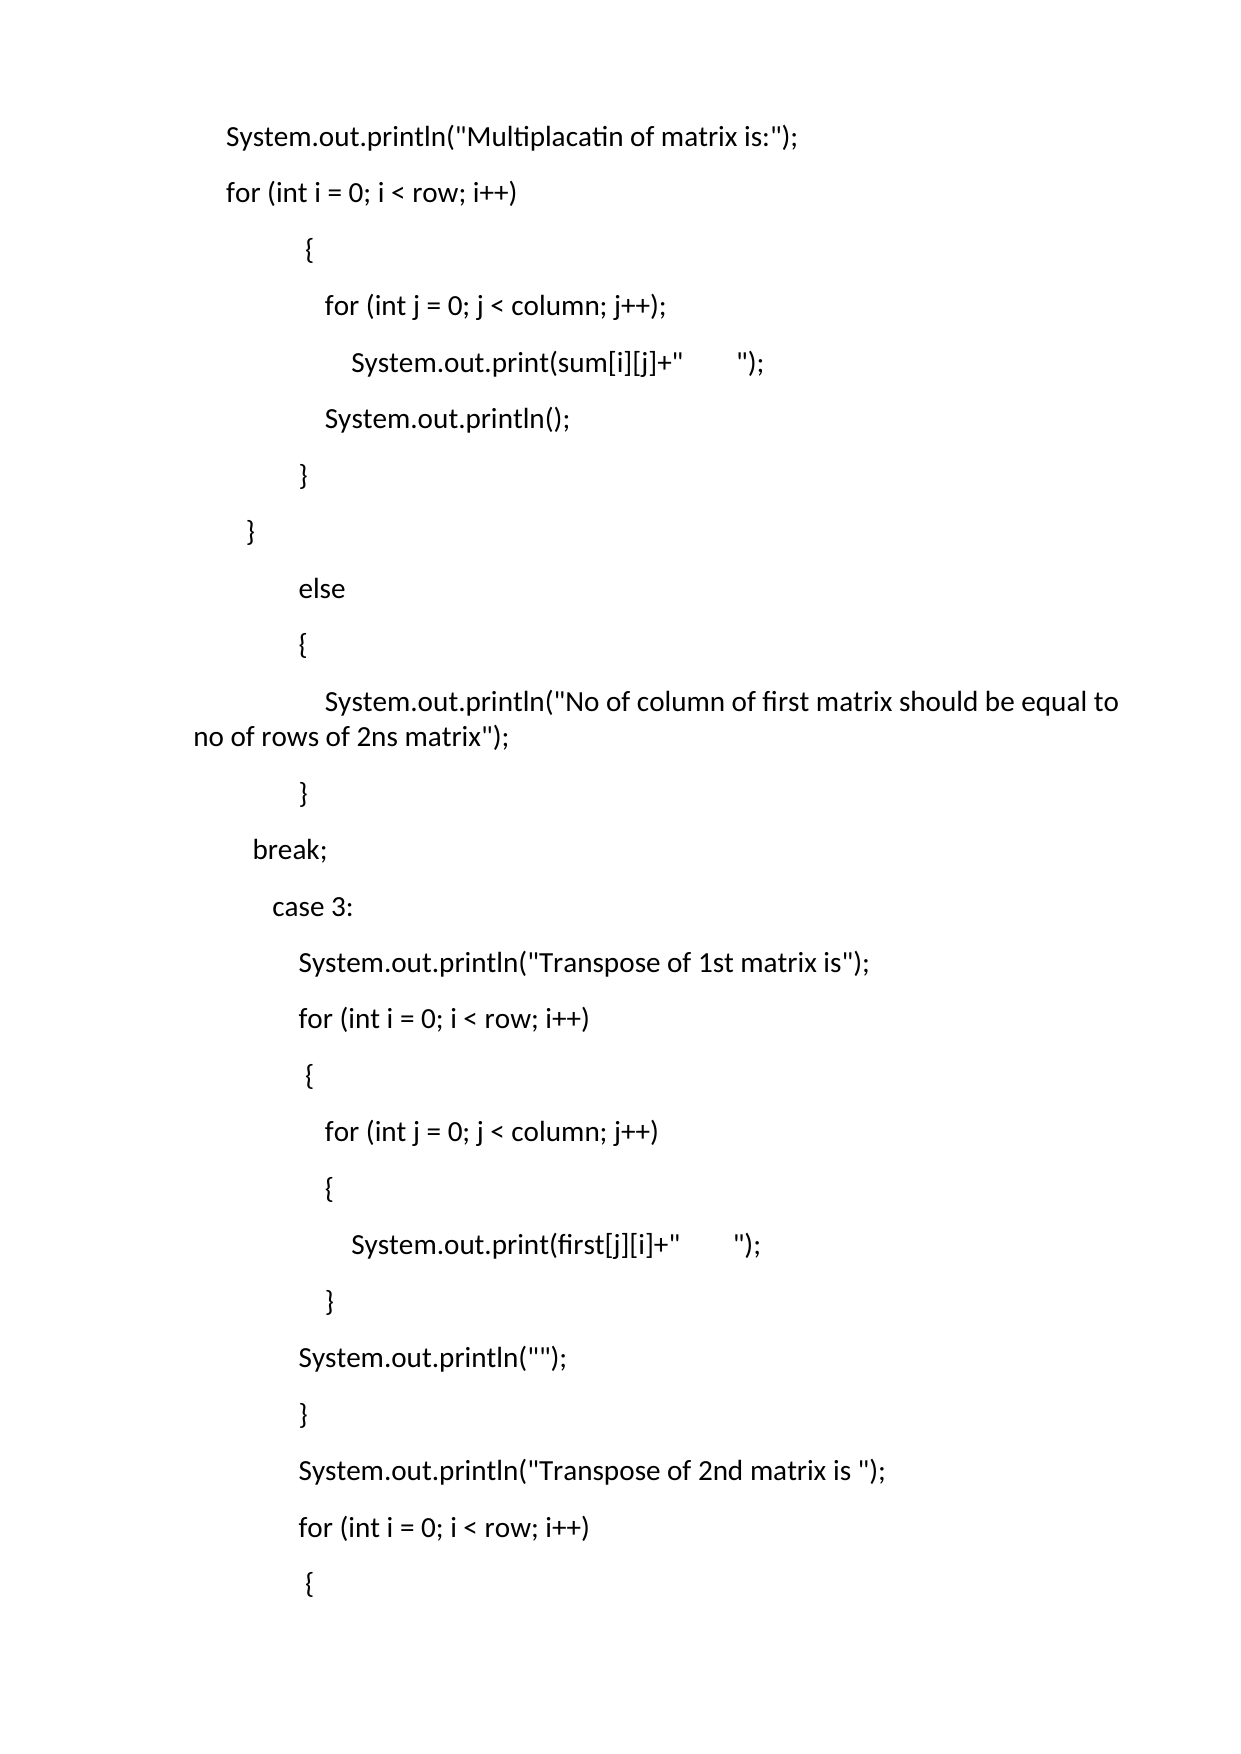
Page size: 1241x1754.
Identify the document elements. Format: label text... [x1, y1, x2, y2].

text System.out.println("Transpose of 1st matrix is"); [193, 944, 1122, 980]
text for (int j = 0; j < column; j++); [193, 287, 1122, 323]
text break; [193, 831, 1122, 867]
text System.out.println(""); [193, 1339, 1122, 1375]
text for (int i = 0; i < row; i++) [193, 1001, 1122, 1036]
text System.out.print(sum[i][j]+" "); [193, 344, 1122, 379]
text for (int i = 0; i < row; i++) [193, 174, 1122, 210]
text } [193, 1283, 1122, 1318]
text { [193, 1565, 1122, 1601]
text } [193, 457, 1122, 492]
text System.out.println(); [193, 400, 1122, 436]
text else [193, 570, 1122, 605]
text for (int i = 0; i < row; i++) [193, 1509, 1122, 1544]
text { [193, 626, 1122, 662]
text { [193, 231, 1122, 267]
text System.out.println("Multiplacatin of matrix is:"); [193, 118, 1122, 154]
text } [193, 513, 1122, 549]
text for (int j = 0; j < column; j++) [193, 1113, 1122, 1149]
text { [193, 1170, 1122, 1206]
text System.out.println("Transpose of 2nd matrix is "); [193, 1452, 1122, 1488]
text System.out.print(first[j][i]+" "); [193, 1226, 1122, 1262]
text case 3: [193, 888, 1122, 923]
text { [193, 1057, 1122, 1093]
text } [193, 775, 1122, 810]
text } [193, 1396, 1122, 1431]
text System.out.println("No of column of first matrix should be equal to no of rows of 2ns matrix"); [193, 683, 1122, 754]
